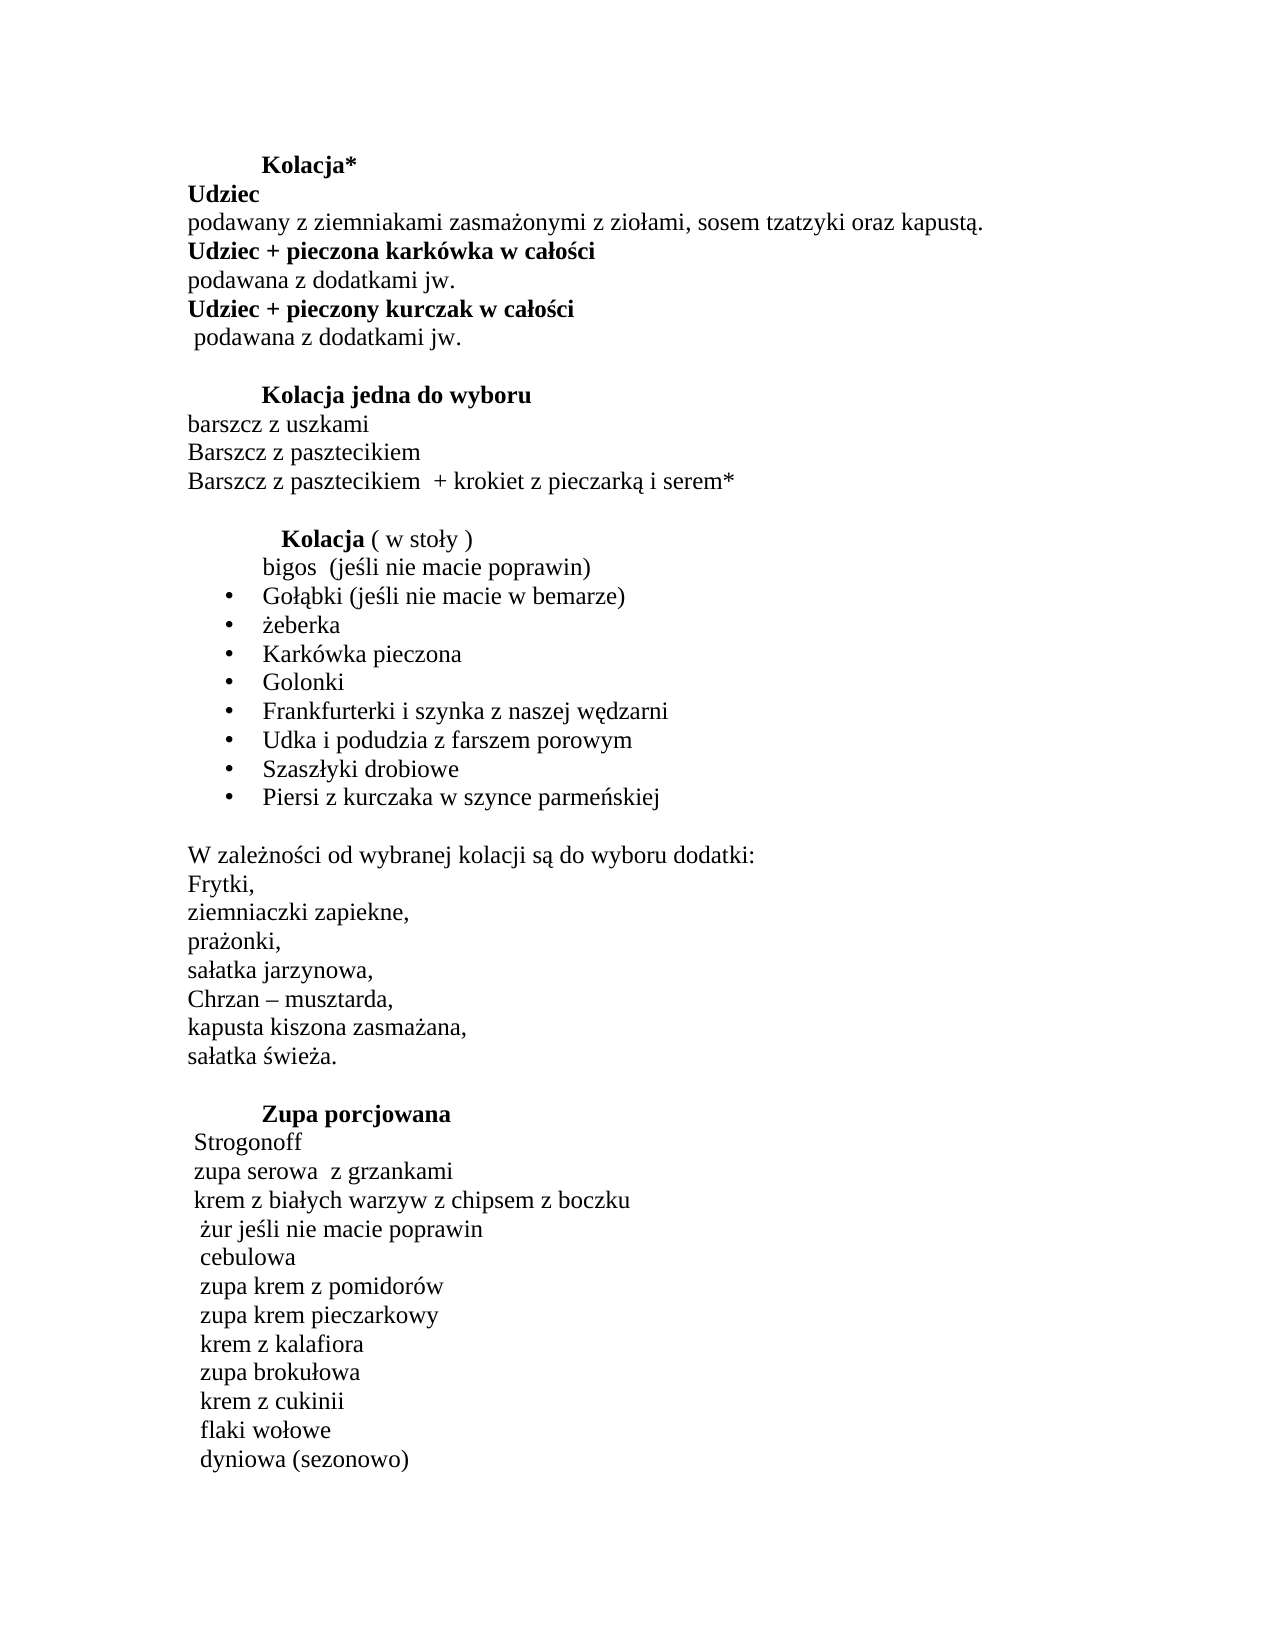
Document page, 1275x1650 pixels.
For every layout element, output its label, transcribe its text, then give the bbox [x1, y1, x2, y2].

text ziemniaczki zapiekne, [187, 897, 1087, 926]
list Karkówka pieczona [225, 639, 1087, 667]
text Frytki, [187, 869, 1087, 897]
list Gołąbki (jeśli nie macie w bemarze) [225, 581, 1087, 610]
text zupa krem z pomidorów [187, 1271, 1087, 1300]
text podawana z dodatkami jw. [187, 265, 1087, 294]
text Barszcz z pasztecikiem [187, 437, 1087, 466]
text kapusta kiszona zasmażana, [187, 1012, 1087, 1041]
text Udziec + pieczona karkówka w całości [187, 236, 1087, 265]
list Piersi z kurczaka w szynce parmeńskiej [225, 782, 1087, 811]
text Udziec + pieczony kurczak w całości [187, 294, 1087, 322]
text W zależności od wybranej kolacji są do wyboru dodatki: [187, 840, 1087, 869]
list Frankfurterki i szynka z naszej wędzarni [225, 696, 1087, 725]
list Udka i podudzia z farszem porowym [225, 725, 1087, 754]
list żeberka [225, 610, 1087, 639]
text Kolacja* [187, 150, 1087, 179]
list Golonki [225, 667, 1087, 696]
list Kolacja ( w stoły ) bigos (jeśli nie macie poprawin) [225, 524, 1087, 581]
text cebulowa [187, 1242, 1087, 1271]
text Kolacja jedna do wyboru [187, 380, 1087, 409]
text Udziec [187, 179, 1087, 207]
text podawana z dodatkami jw. [187, 322, 1087, 351]
text żur jeśli nie macie poprawin [187, 1214, 1087, 1242]
text sałatka jarzynowa, [187, 955, 1087, 984]
text barszcz z uszkami [187, 409, 1087, 437]
text dyniowa (sezonowo) [187, 1444, 1087, 1472]
text Chrzan – musztarda, [187, 984, 1087, 1012]
text krem z kalafiora [187, 1329, 1087, 1357]
text krem z cukinii [187, 1386, 1087, 1415]
text Strogonoff [187, 1127, 1087, 1156]
text flaki wołowe [187, 1415, 1087, 1444]
text Barszcz z pasztecikiem + krokiet z pieczarką i serem* [187, 466, 1087, 495]
text zupa serowa z grzankami [187, 1156, 1087, 1185]
text podawany z ziemniakami zasmażonymi z ziołami, sosem tzatzyki oraz kapustą. [187, 207, 1087, 236]
text zupa krem pieczarkowy [187, 1300, 1087, 1329]
text prażonki, [187, 926, 1087, 955]
text krem z białych warzyw z chipsem z boczku [187, 1185, 1087, 1214]
text sałatka świeża. [187, 1041, 1087, 1070]
list Szaszłyki drobiowe [225, 754, 1087, 782]
text Zupa porcjowana [187, 1099, 1087, 1127]
text zupa brokułowa [187, 1357, 1087, 1386]
